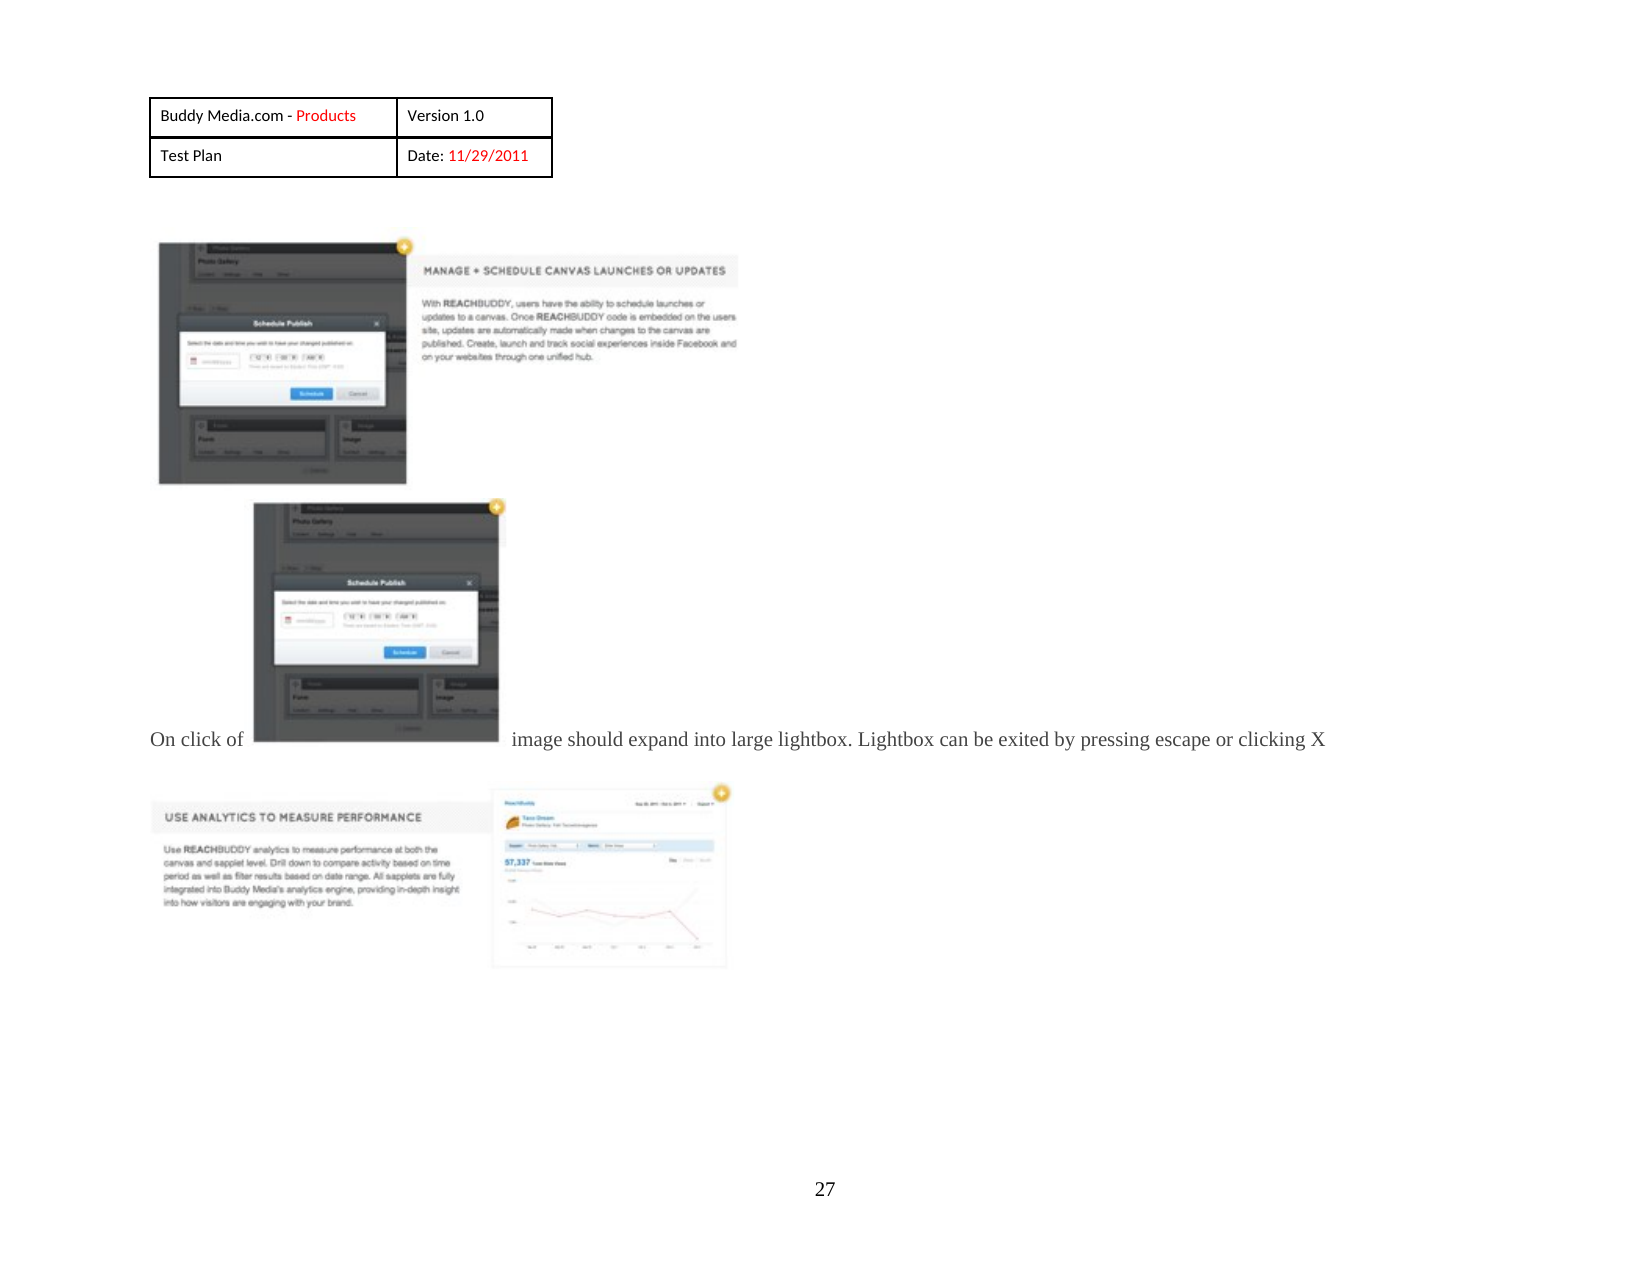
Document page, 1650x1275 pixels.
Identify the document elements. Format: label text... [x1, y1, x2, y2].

text On click of image should expand into large lightbox. Lightbox can be exited by pressing escape or clicking X [150, 228, 1500, 751]
picture [150, 227, 754, 495]
picture [243, 498, 507, 747]
picture [150, 781, 735, 974]
